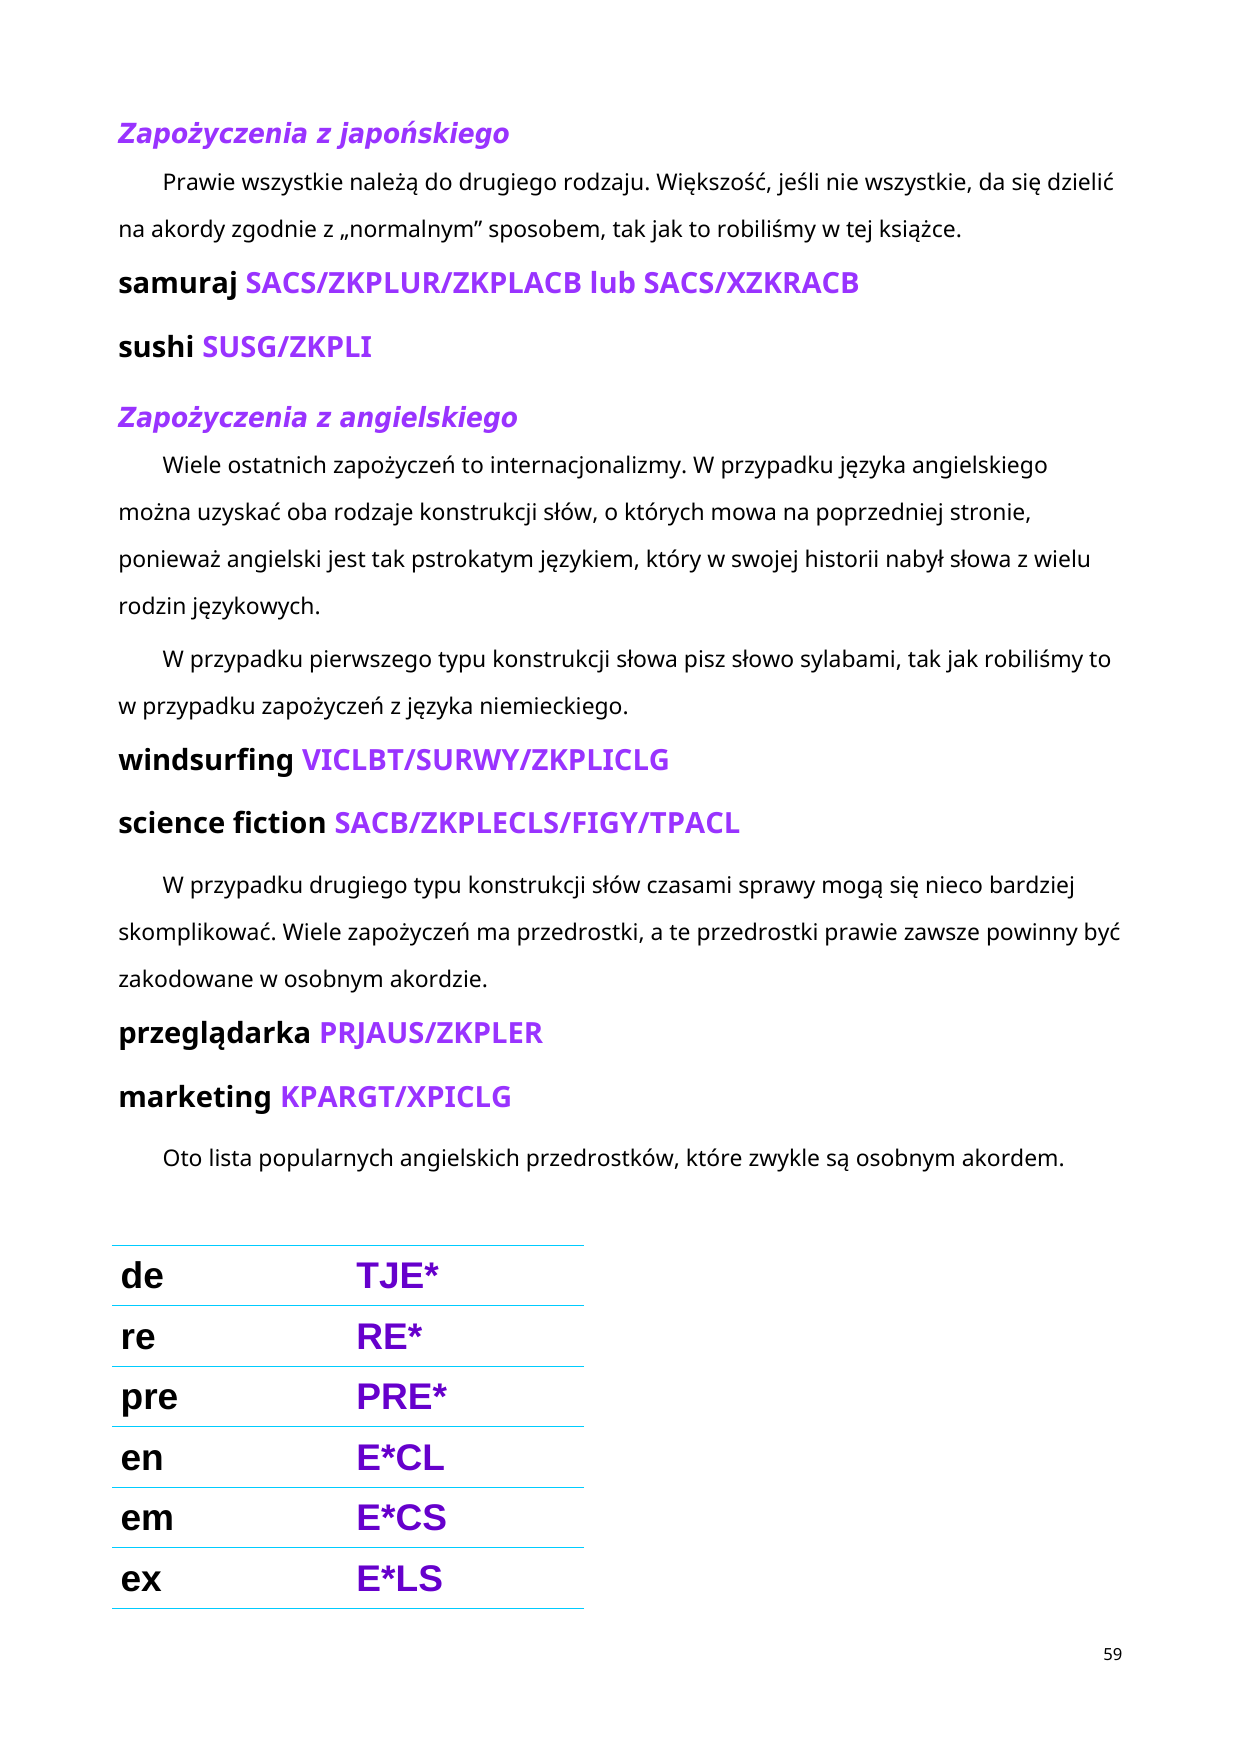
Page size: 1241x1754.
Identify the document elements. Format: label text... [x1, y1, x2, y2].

table_cell ex [112, 1548, 348, 1608]
text samuraj SACS/ZKPLUR/ZKPLACB lub SACS/XZKRACB [118, 262, 1122, 302]
text marketing KPARGT/XPICLG [118, 1076, 1122, 1116]
text Wiele ostatnich zapożyczeń to internacjonalizmy. W przypadku języka angielskiego można uzyskać oba rodzaje konstrukcji słów, o których mowa na poprzedniej stronie, ponieważ angielski jest tak pstrokatym językiem, który w swojej historii nabył słowa z wielu rodzin językowych. [118, 449, 1122, 621]
text Prawie wszystkie należą do drugiego rodzaju. Większość, jeśli nie wszystkie, da się dzielić na akordy zgodnie z „normalnym” sposobem, tak jak to robiliśmy w tej książce. [118, 166, 1122, 244]
text windsurfing VICLBT/SURWY/ZKPLICLG [118, 739, 1122, 779]
table_cell em [112, 1488, 348, 1547]
text W przypadku pierwszego typu konstrukcji słowa pisz słowo sylabami, tak jak robiliśmy to w przypadku zapożyczeń z języka niemieckiego. [118, 643, 1122, 721]
table_cell E*CS [348, 1488, 584, 1547]
table_cell RE* [348, 1306, 584, 1366]
table_header de [112, 1246, 348, 1305]
table_cell en [112, 1427, 348, 1487]
table_cell E*CL [348, 1427, 584, 1487]
text W przypadku drugiego typu konstrukcji słów czasami sprawy mogą się nieco bardziej skomplikować. Wiele zapożyczeń ma przedrostki, a te przedrostki prawie zawsze powinny być zakodowane w osobnym akordzie. [118, 869, 1122, 994]
subtitle Zapożyczenia z japońskiego [118, 118, 1122, 150]
text sushi SUSG/ZKPLI [118, 326, 1122, 366]
text przeglądarka PRJAUS/ZKPLER [118, 1012, 1122, 1052]
table_cell pre [112, 1367, 348, 1426]
table_cell PRE* [348, 1367, 584, 1426]
table_header TJE* [348, 1246, 584, 1305]
subtitle Zapożyczenia z angielskiego [118, 402, 1122, 434]
table_cell re [112, 1306, 348, 1366]
text science fiction SACB/ZKPLECLS/FIGY/TPACL [118, 803, 1122, 842]
text Oto lista popularnych angielskich przedrostków, które zwykle są osobnym akordem. [118, 1142, 1122, 1173]
table_cell E*LS [348, 1548, 584, 1608]
